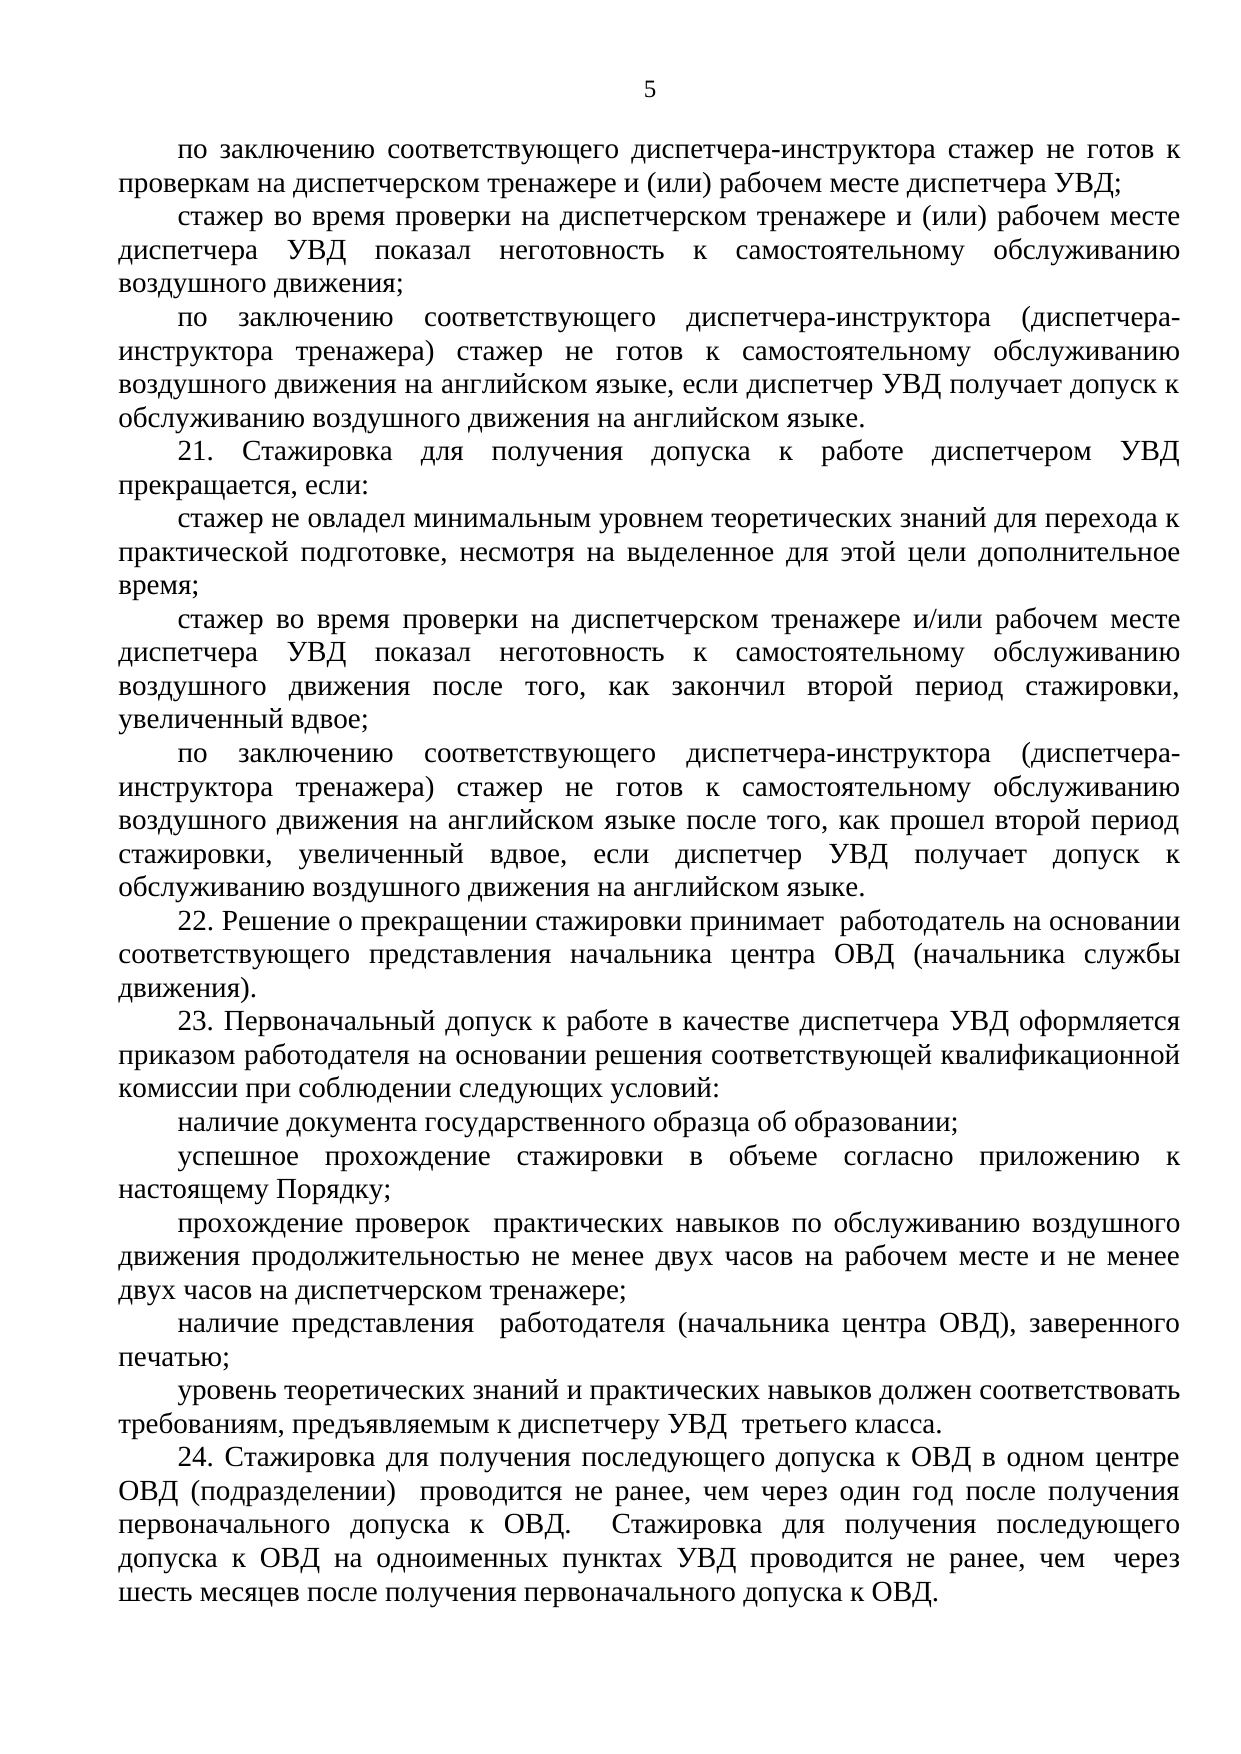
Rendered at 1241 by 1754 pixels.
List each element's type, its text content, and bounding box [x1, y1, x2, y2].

text по заключению соответствующего диспетчера-инструктора (диспетчера-инструктора тренажера) стажер не готов к самостоятельному обслуживанию воздушного движения на английском языке после того, как прошел второй период стажировки, увеличенный вдвое, если диспетчер УВД получает допуск к обслуживанию воздушного движения на английском языке. [118, 735, 1181, 903]
text успешное прохождение стажировки в объеме согласно приложению к настоящему Порядку; [118, 1138, 1181, 1205]
text стажер во время проверки на диспетчерском тренажере и (или) рабочем месте диспетчера УВД показал неготовность к самостоятельному обслуживанию воздушного движения; [118, 198, 1181, 299]
text 22. Решение о прекращении стажировки принимает работодатель на основании соответствующего представления начальника центра ОВД (начальника службы движения). [118, 903, 1181, 1003]
text 24. Стажировка для получения последующего допуска к ОВД в одном центре ОВД (подразделении) проводится не ранее, чем через один год после получения первоначального допуска к ОВД. Стажировка для получения последующего допуска к ОВД на одноименных пунктах УВД проводится не ранее, чем через шесть месяцев после получения первоначального допуска к ОВД. [118, 1439, 1181, 1607]
text наличие документа государственного образца об образовании; [118, 1104, 1181, 1138]
text прохождение проверок практических навыков по обслуживанию воздушного движения продолжительностью не менее двух часов на рабочем месте и не менее двух часов на диспетчерском тренажере; [118, 1205, 1181, 1305]
text 23. Первоначальный допуск к работе в качестве диспетчера УВД оформляется приказом работодателя на основании решения соответствующей квалификационной комиссии при соблюдении следующих условий: [118, 1003, 1181, 1104]
text наличие представления работодателя (начальника центра ОВД), заверенного печатью; [118, 1305, 1181, 1372]
text 21. Стажировка для получения допуска к работе диспетчером УВД прекращается, если: [118, 433, 1181, 500]
text стажер во время проверки на диспетчерском тренажере и/или рабочем месте диспетчера УВД показал неготовность к самостоятельному обслуживанию воздушного движения после того, как закончил второй период стажировки, увеличенный вдвое; [118, 601, 1181, 735]
text по заключению соответствующего диспетчера-инструктора стажер не готов к проверкам на диспетчерском тренажере и (или) рабочем месте диспетчера УВД; [118, 131, 1181, 198]
text по заключению соответствующего диспетчера-инструктора (диспетчера-инструктора тренажера) стажер не готов к самостоятельному обслуживанию воздушного движения на английском языке, если диспетчер УВД получает допуск к обслуживанию воздушного движения на английском языке. [118, 299, 1181, 433]
text уровень теоретических знаний и практических навыков должен соответствовать требованиям, предъявляемым к диспетчеру УВД третьего класса. [118, 1372, 1181, 1439]
text стажер не овладел минимальным уровнем теоретических знаний для перехода к практической подготовке, несмотря на выделенное для этой цели дополнительное время; [118, 500, 1181, 601]
